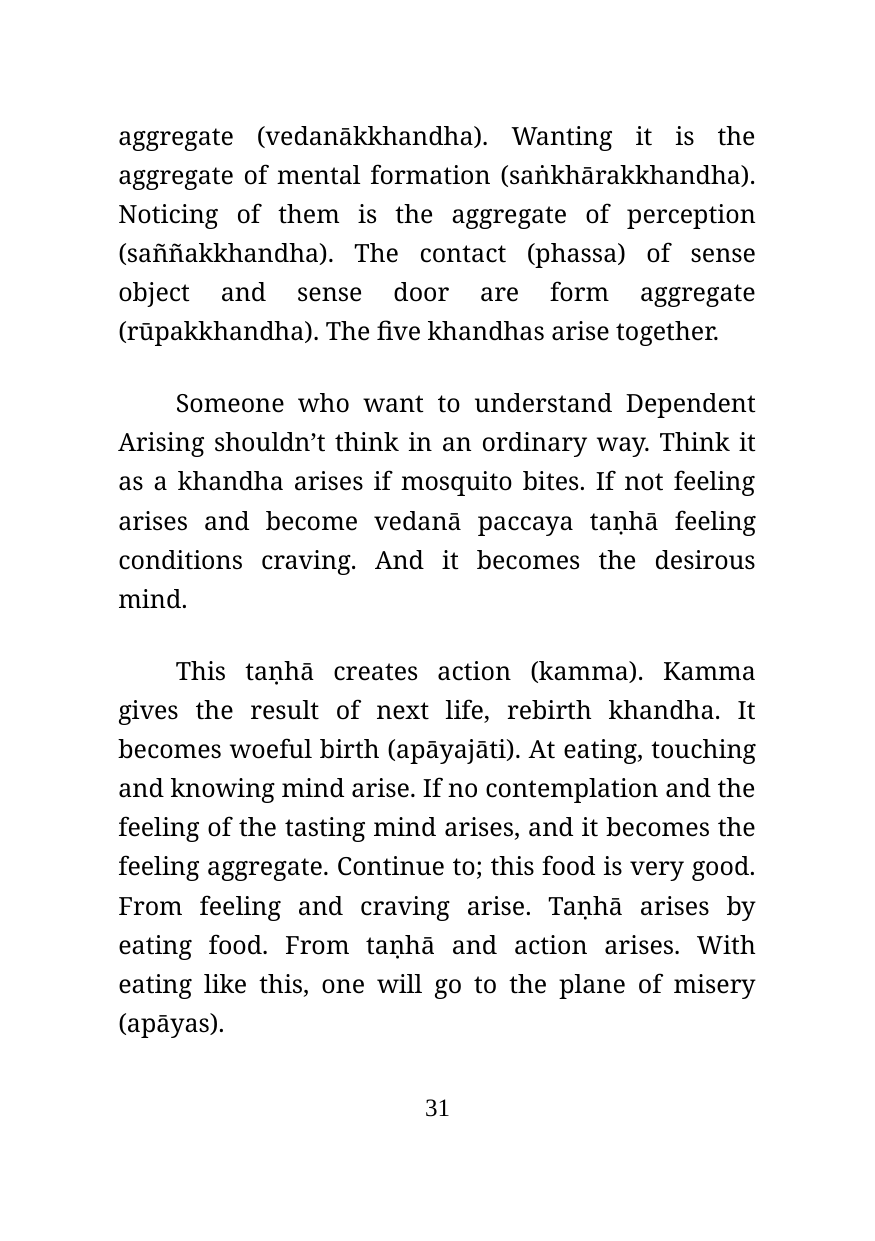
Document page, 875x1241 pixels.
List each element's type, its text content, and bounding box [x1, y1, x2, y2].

text Someone who want to understand Dependent Arising shouldn’t think in an ordinary way. Think it as a khandha arises if mosquito bites. If not feeling arises and become vedanā paccaya taṇhā feeling conditions craving. And it becomes the desirous mind. [118, 386, 756, 616]
text aggregate (vedanākkhandha). Wanting it is the aggregate of mental formation (saṅkhārakkhandha). Noticing of them is the aggregate of perception (saññakkhandha). The contact (phassa) of sense object and sense door are form aggregate (rūpakkhandha). The five khandhas arise together. [118, 118, 756, 348]
text This taṇhā creates action (kamma). Kamma gives the result of next life, rebirth khandha. It becomes woeful birth (apāyajāti). At eating, touching and knowing mind arise. If no contemplation and the feeling of the tasting mind arises, and it becomes the feeling aggregate. Continue to; this food is very good. From feeling and craving arise. Taṇhā arises by eating food. From taṇhā and action arises. With eating like this, one will go to the plane of misery (apāyas). [118, 653, 756, 1040]
